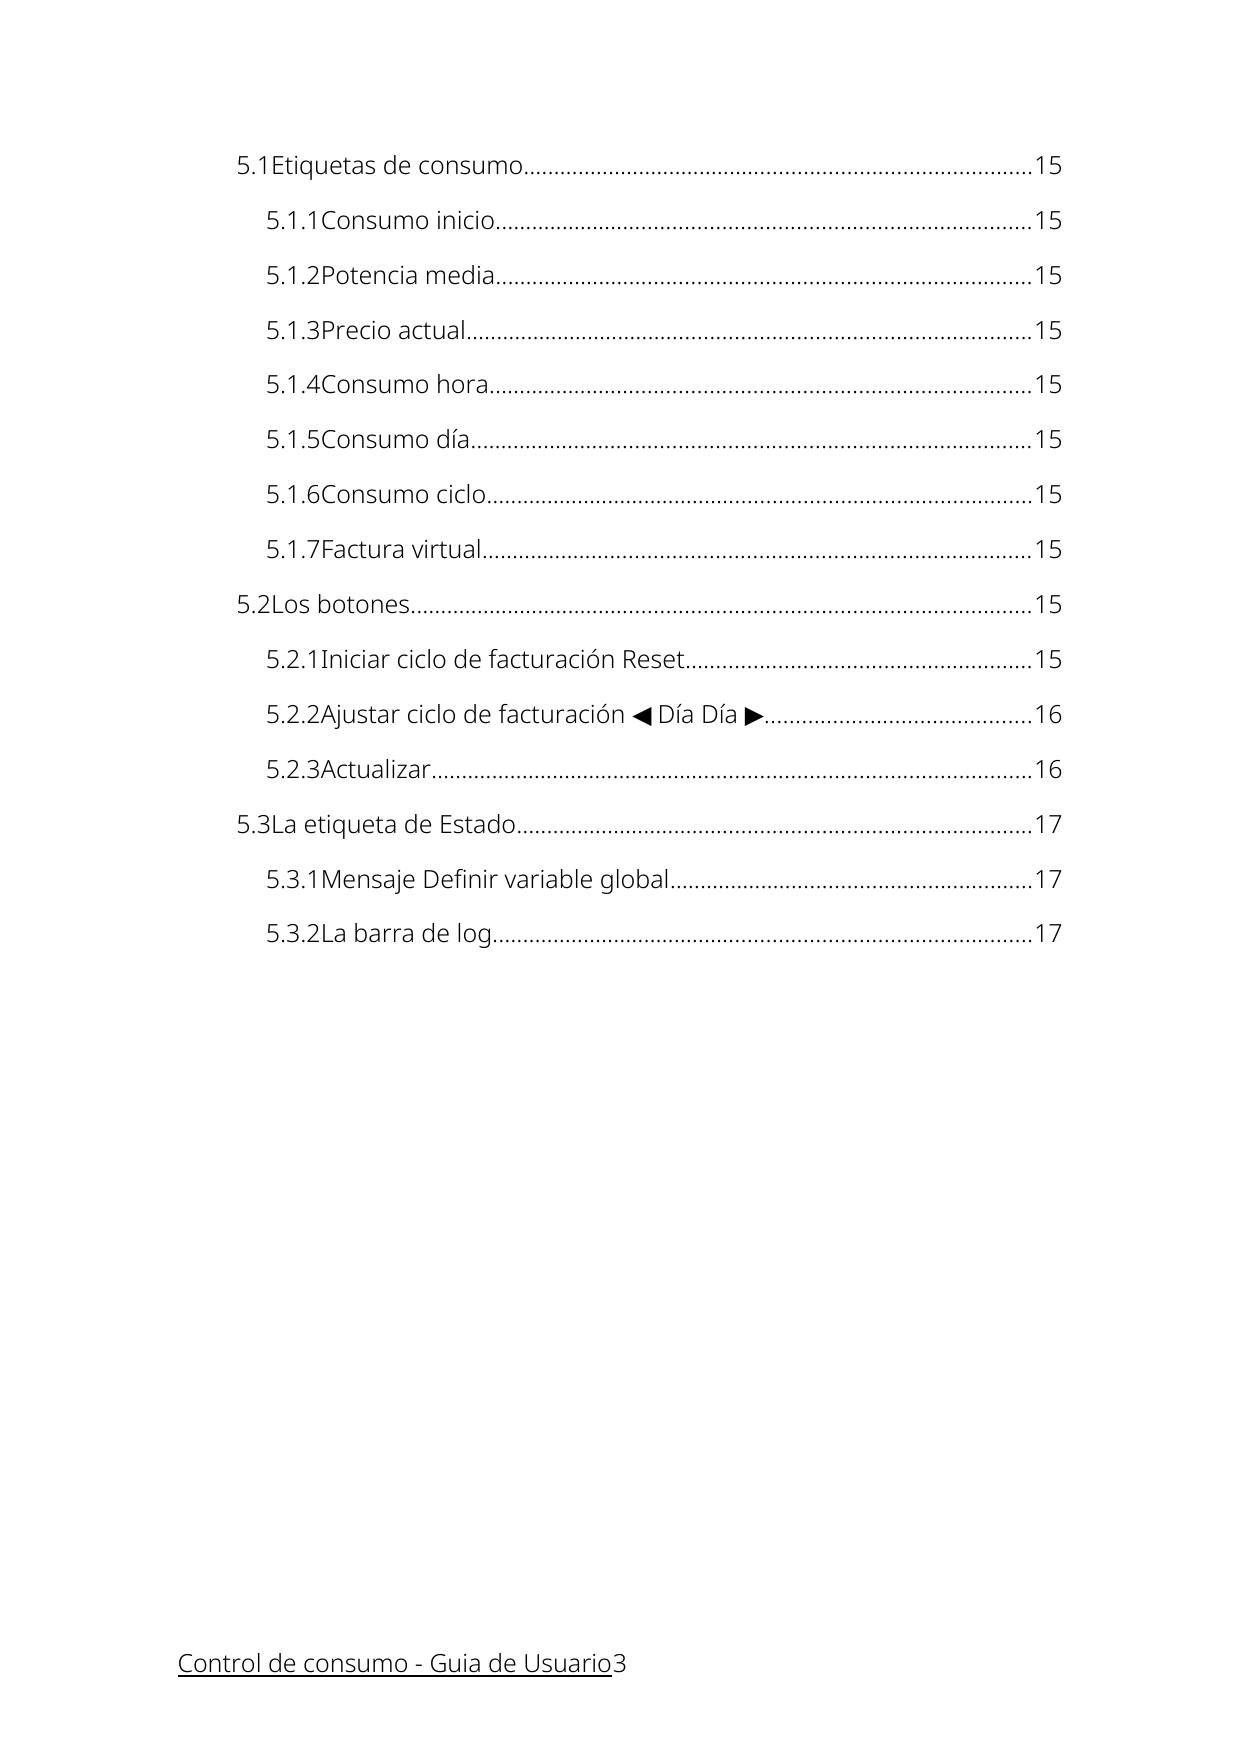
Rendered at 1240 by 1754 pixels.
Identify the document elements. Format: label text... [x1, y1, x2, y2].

text 5.2.1Iniciar ciclo de facturación Reset 15 [266, 642, 1062, 676]
text 5.2Los botones 15 [236, 587, 1062, 621]
text 5.2.3Actualizar 16 [266, 751, 1062, 786]
text 5.3La etiqueta de Estado 17 [236, 806, 1062, 840]
text 5.1.4Consumo hora 15 [266, 367, 1062, 401]
text 5.1Etiquetas de consumo 15 [236, 148, 1062, 182]
text 5.3.2La barra de log. 17 [266, 916, 1062, 950]
text 5.2.2Ajustar ciclo de facturación ◀ Día Día ▶ 16 [266, 697, 1062, 731]
text 5.1.3Precio actual 15 [266, 312, 1062, 346]
text 5.1.7Factura virtual 15 [266, 532, 1062, 566]
text 5.1.6Consumo ciclo 15 [266, 477, 1062, 511]
text 5.1.2Potencia media 15 [266, 257, 1062, 291]
text 5.3.1Mensaje Definir variable global 17 [266, 861, 1062, 895]
text 5.1.5Consumo día 15 [266, 422, 1062, 456]
text 5.1.1Consumo inicio 15 [266, 202, 1062, 237]
